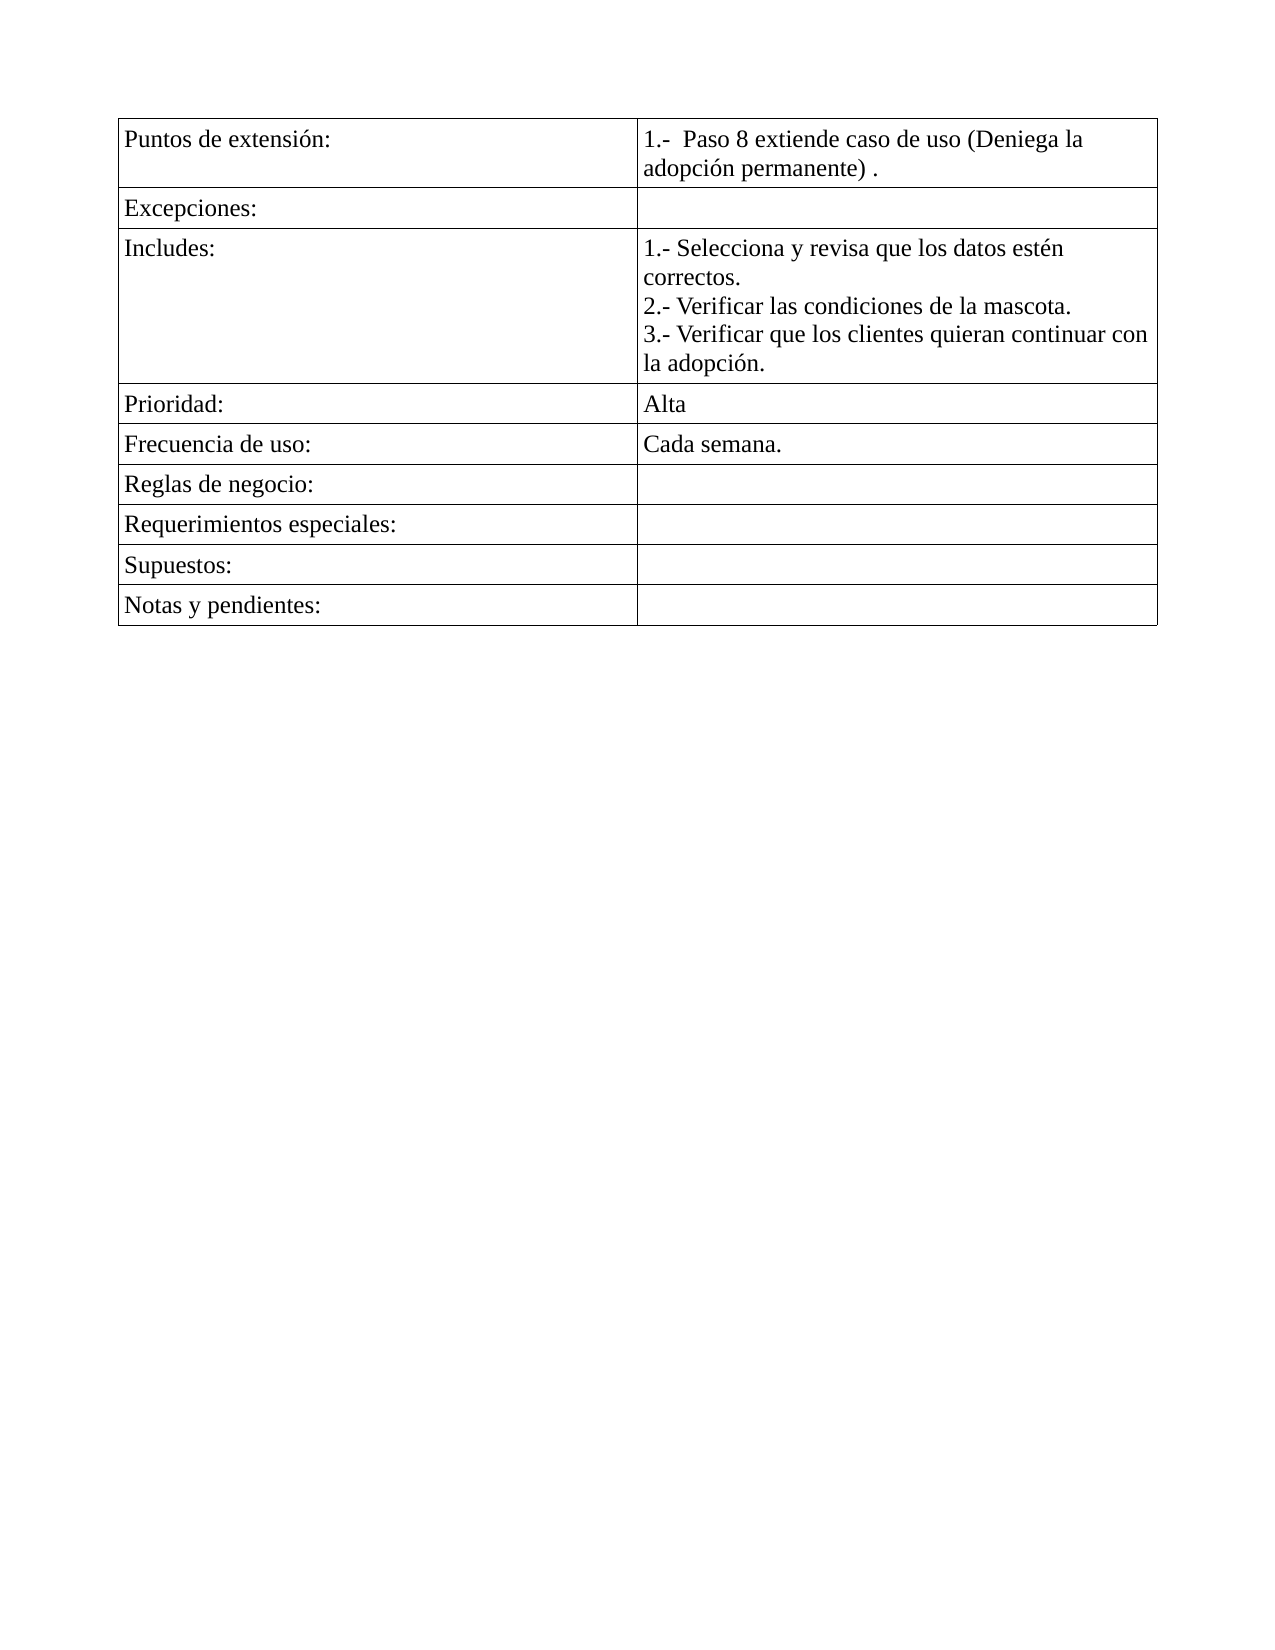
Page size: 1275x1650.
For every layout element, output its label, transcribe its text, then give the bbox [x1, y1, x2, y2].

table_cell Supuestos: [119, 545, 637, 584]
table_cell Reglas de negocio: [119, 465, 637, 504]
table_cell [638, 188, 1157, 227]
table_cell Includes: [119, 229, 637, 383]
table_cell Cada semana. [638, 424, 1157, 463]
table_header Puntos de extensión: [119, 119, 637, 187]
table_cell [638, 545, 1157, 584]
table_cell Frecuencia de uso: [119, 424, 637, 463]
table_cell Notas y pendientes: [119, 585, 637, 625]
table_cell Excepciones: [119, 188, 637, 227]
table_cell Requerimientos especiales: [119, 505, 637, 544]
table_header 1.- Paso 8 extiende caso de uso (Deniega la adopción permanente) . [638, 119, 1157, 187]
table_cell [638, 585, 1157, 625]
table_cell Alta [638, 384, 1157, 423]
table_cell [638, 505, 1157, 544]
table_cell [638, 465, 1157, 504]
table_cell 1.- Selecciona y revisa que los datos estén correctos. 2.- Verificar las condiciones de la mascota. 3.- Verificar que los clientes quieran continuar con la adopción. [638, 229, 1157, 383]
table_cell Prioridad: [119, 384, 637, 423]
